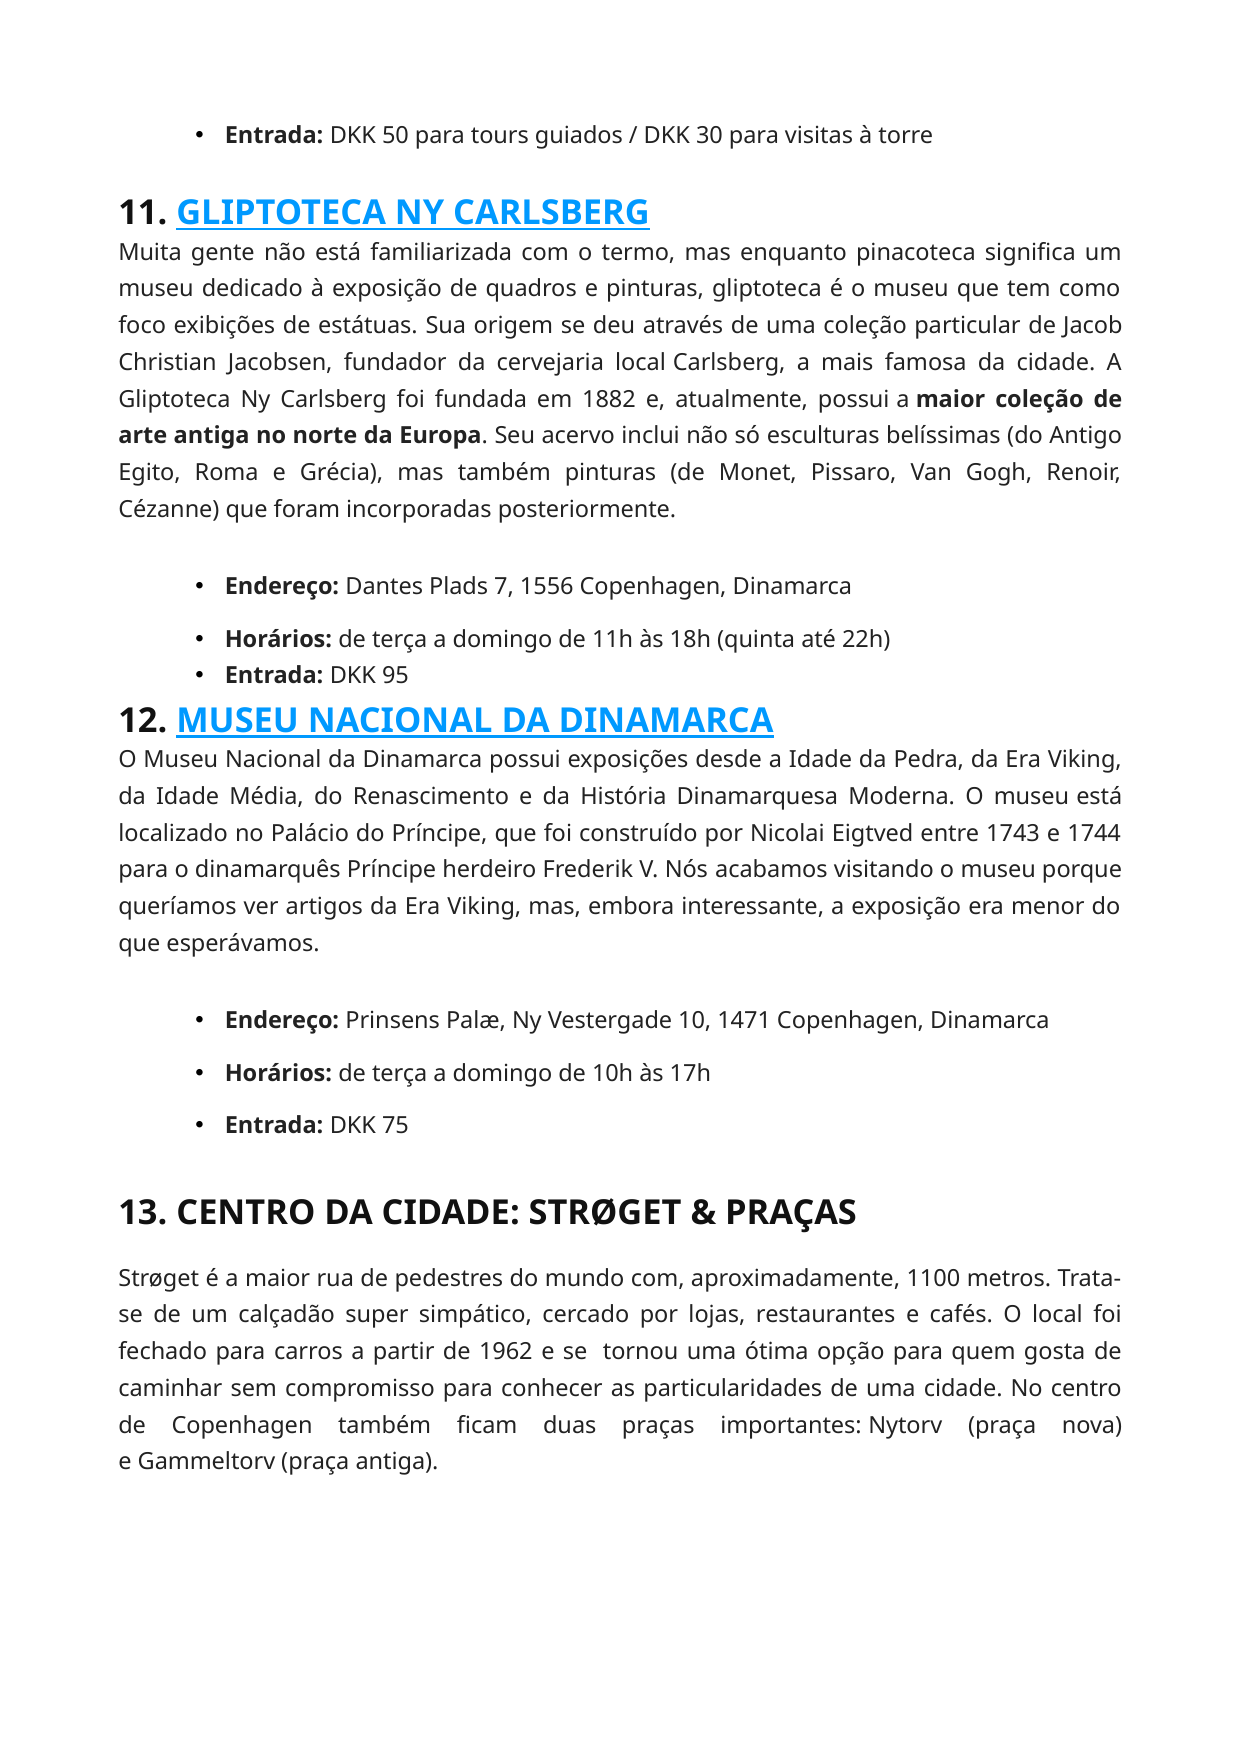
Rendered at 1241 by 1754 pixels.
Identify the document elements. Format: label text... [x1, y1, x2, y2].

list Horários: de terça a domingo de 11h às 18h (quinta até 22h) [195, 622, 1122, 654]
text Strøget é a maior rua de pedestres do mundo com, aproximadamente, 1100 metros. Trata-se de um calçadão super simpático, cercado por lojas, restaurantes e cafés. O local foi fechado para carros a partir de 1962 e se tornou uma ótima opção para quem gosta de caminhar sem compromisso para conhecer as particularidades de uma cidade. No centro de Copenhagen também ficam duas praças importantes: Nytorv (praça nova) e Gammeltorv (praça antiga). [118, 1261, 1122, 1477]
subtitle 13. CENTRO DA CIDADE: STRØGET & PRAÇAS [118, 1187, 1122, 1234]
list Entrada: DKK 50 para tours guiados / DKK 30 para visitas à torre [195, 118, 1122, 150]
list Horários: de terça a domingo de 10h às 17h [195, 1056, 1122, 1088]
list Endereço: Prinsens Palæ, Ny Vestergade 10, 1471 Copenhagen, Dinamarca [195, 1004, 1122, 1036]
list Endereço: Dantes Plads 7, 1556 Copenhagen, Dinamarca [195, 569, 1122, 602]
text O Museu Nacional da Dinamarca possui exposições desde a Idade da Pedra, da Era Viking, da Idade Média, do Renascimento e da História Dinamarquesa Moderna. O museu está localizado no Palácio do Príncipe, que foi construído por Nicolai Eigtved entre 1743 e 1744 para o dinamarquês Príncipe herdeiro Frederik V. Nós acabamos visitando o museu porque queríamos ver artigos da Era Viking, mas, embora interessante, a exposição era menor do que esperávamos. [118, 742, 1122, 958]
list Entrada: DKK 75 [195, 1108, 1122, 1140]
subtitle 12. MUSEU NACIONAL DA DINAMARCA [118, 696, 1122, 742]
list Entrada: DKK 95 [195, 659, 1122, 691]
subtitle 11. GLIPTOTECA NY CARLSBERG [118, 188, 1122, 235]
text Muita gente não está familiarizada com o termo, mas enquanto pinacoteca significa um museu dedicado à exposição de quadros e pinturas, gliptoteca é o museu que tem como foco exibições de estátuas. Sua origem se deu através de uma coleção particular de Jacob Christian Jacobsen, fundador da cervejaria local Carlsberg, a mais famosa da cidade. A Gliptoteca Ny Carlsberg foi fundada em 1882 e, atualmente, possui a maior coleção de arte antiga no norte da Europa. Seu acervo inclui não só esculturas belíssimas (do Antigo Egito, Roma e Grécia), mas também pinturas (de Monet, Pissaro, Van Gogh, Renoir, Cézanne) que foram incorporadas posteriormente. [118, 235, 1122, 524]
